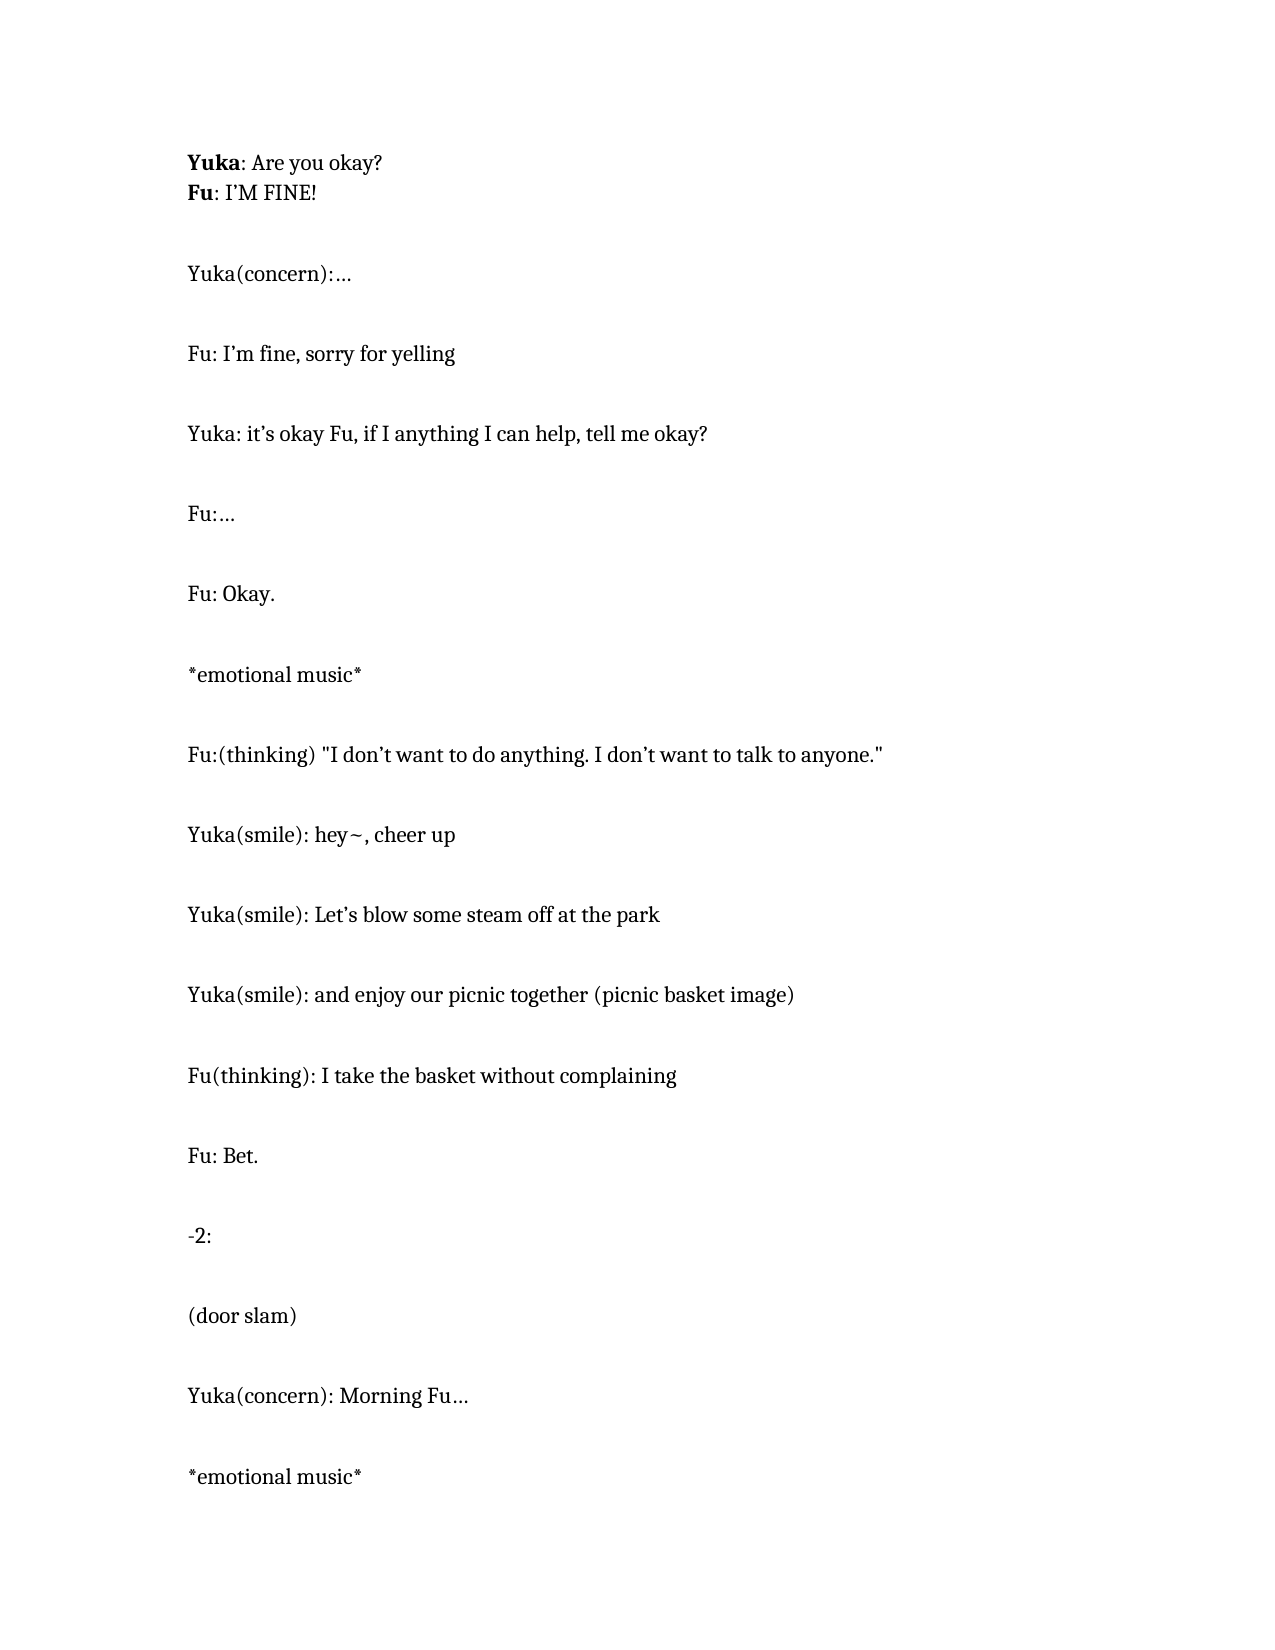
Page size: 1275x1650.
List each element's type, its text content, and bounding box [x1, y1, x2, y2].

text Fu: Bet. [187, 1143, 1087, 1169]
text Fu(thinking): I take the basket without complaining [187, 1062, 1087, 1089]
text Fu: Okay. [187, 581, 1087, 608]
text Yuka: it’s okay Fu, if I anything I can help, tell me okay? [187, 421, 1087, 447]
text Fu:(thinking) "I don’t want to do anything. I don’t want to talk to anyone." [187, 742, 1087, 768]
text Yuka(concern):… [187, 260, 1087, 287]
text Yuka(smile): and enjoy our picnic together (picnic basket image) [187, 982, 1087, 1009]
text Yuka(smile): Let’s blow some steam off at the park [187, 902, 1087, 928]
text (door slam) [187, 1303, 1087, 1329]
text Yuka(smile): hey~, cheer up [187, 822, 1087, 848]
text *emotional music* [187, 1463, 1087, 1490]
text *emotional music* [187, 661, 1087, 688]
text Yuka: Are you okay? Fu: I’M FINE! [187, 150, 1087, 207]
text Fu: I’m fine, sorry for yelling [187, 341, 1087, 367]
text Yuka(concern): Morning Fu… [187, 1383, 1087, 1410]
text Fu:… [187, 501, 1087, 527]
text -2: [187, 1223, 1087, 1249]
